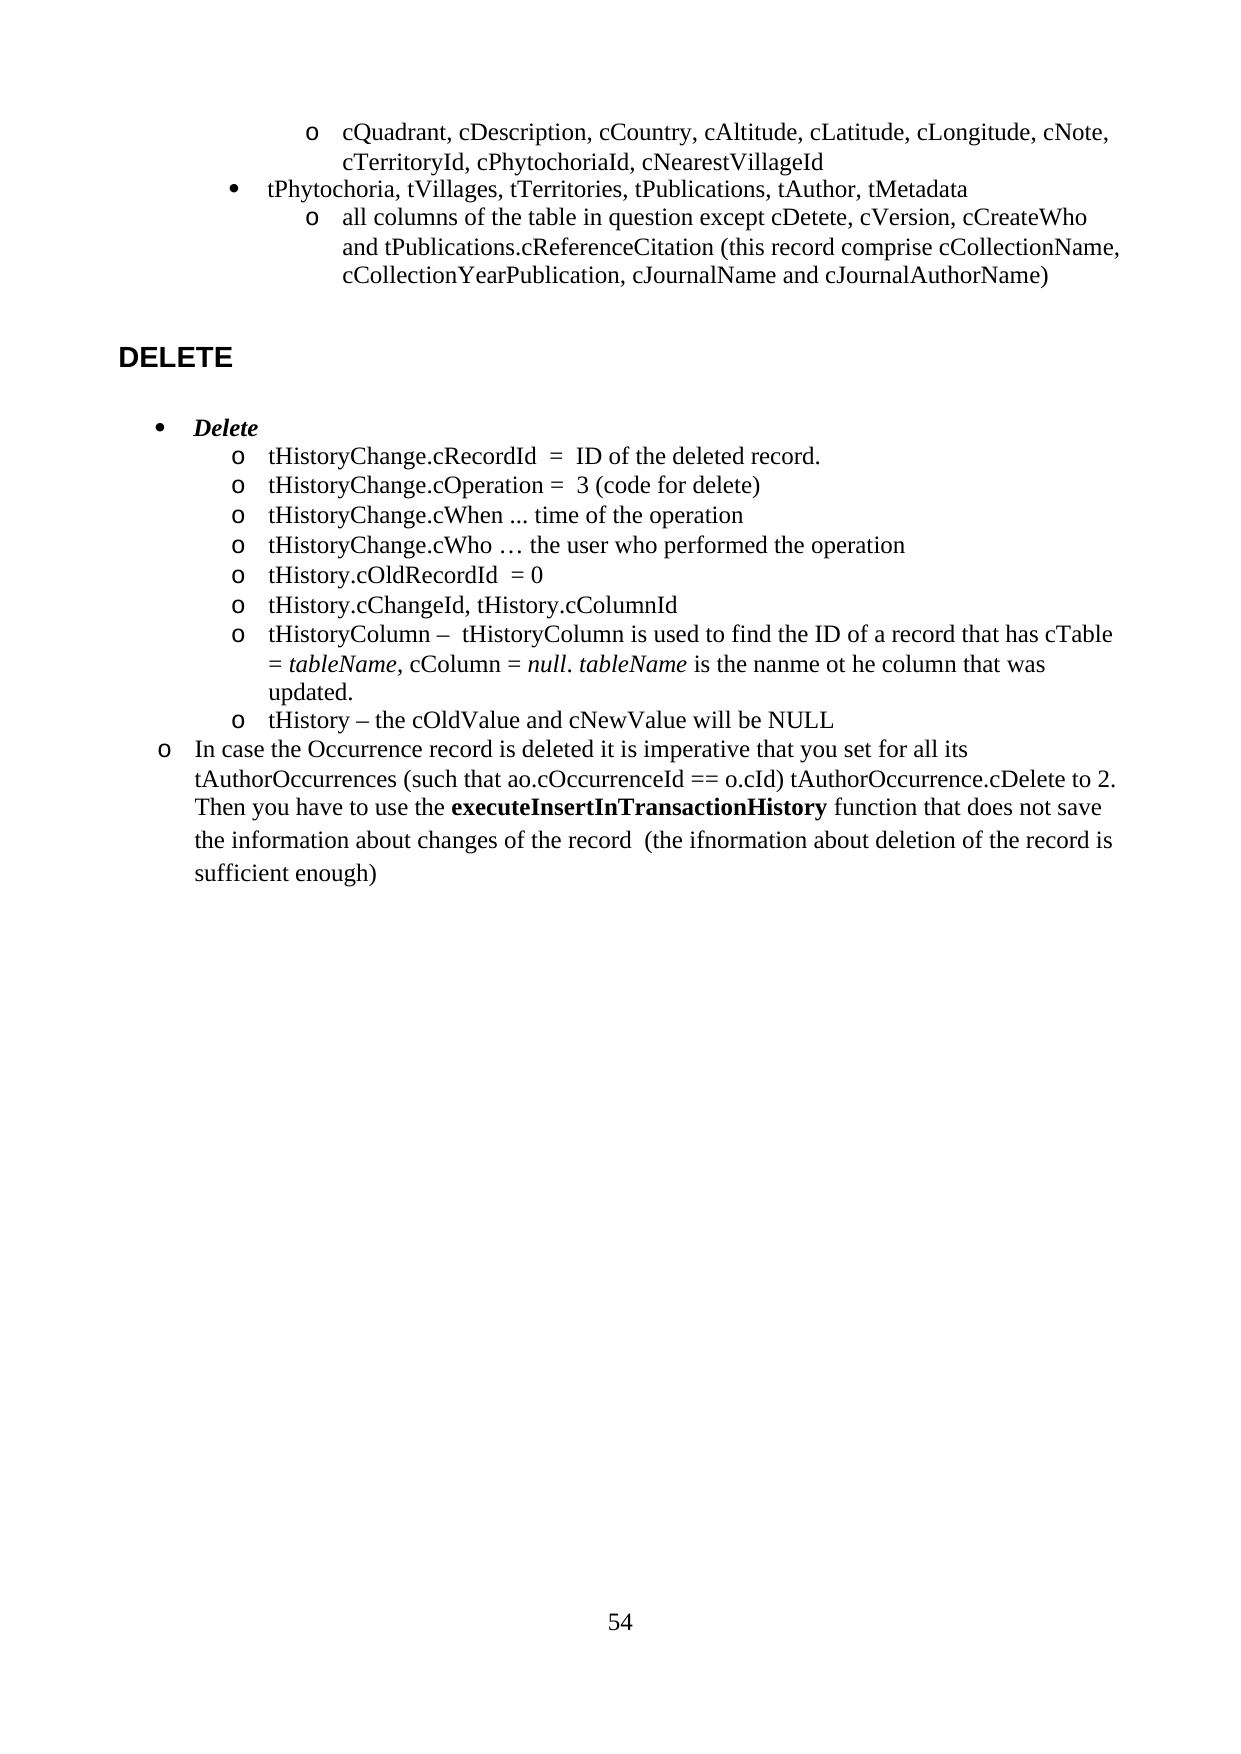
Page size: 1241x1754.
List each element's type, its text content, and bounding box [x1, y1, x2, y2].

list tPhytochoria, tVillages, tTerritories, tPublications, tAuthor, tMetadata [229, 176, 1122, 203]
list In case the Occurrence record is deleted it is imperative that you set for all its [157, 736, 1122, 765]
list tAuthorOccurrences (such that ao.cOccurrenceId == o.cId) tAuthorOccurrence.cDelete to 2. [157, 765, 1122, 793]
list Then you have to use the executeInsertInTransactionHistory function that does not save the information about changes of the record (the ifnormation about deletion of the record is sufficient enough) [157, 793, 1122, 887]
list all columns of the table in question except cDetete, cVersion, cCreateWho and tPublications.cReferenceCitation (this record comprise cCollectionName, cCollectionYearPublication, cJournalName and cJournalAuthorName) [304, 203, 1122, 288]
list cQuadrant, cDescription, cCountry, cAltitude, cLatitude, cLongitude, cNote, cTerritoryId, cPhytochoriaId, cNearestVillageId [304, 118, 1122, 176]
list tHistoryChange.cRecordId = ID of the deleted record. [231, 442, 1122, 472]
list Delete [156, 414, 1122, 442]
list tHistoryChange.cWhen ... time of the operation [231, 501, 1122, 531]
list tHistory.cChangeId, tHistory.cColumnId [231, 591, 1122, 621]
list tHistory – the cOldValue and cNewValue will be NULL [231, 706, 1122, 736]
subtitle DELETE [118, 341, 1122, 374]
list tHistoryChange.cWho … the user who performed the operation [231, 531, 1122, 561]
list tHistoryColumn – tHistoryColumn is used to find the ID of a record that has cTable = tableName, cColumn = null. tableName is the nanme ot he column that was updated. [231, 621, 1122, 706]
list tHistory.cOldRecordId = 0 [231, 561, 1122, 591]
list tHistoryChange.cOperation = 3 (code for delete) [231, 472, 1122, 501]
